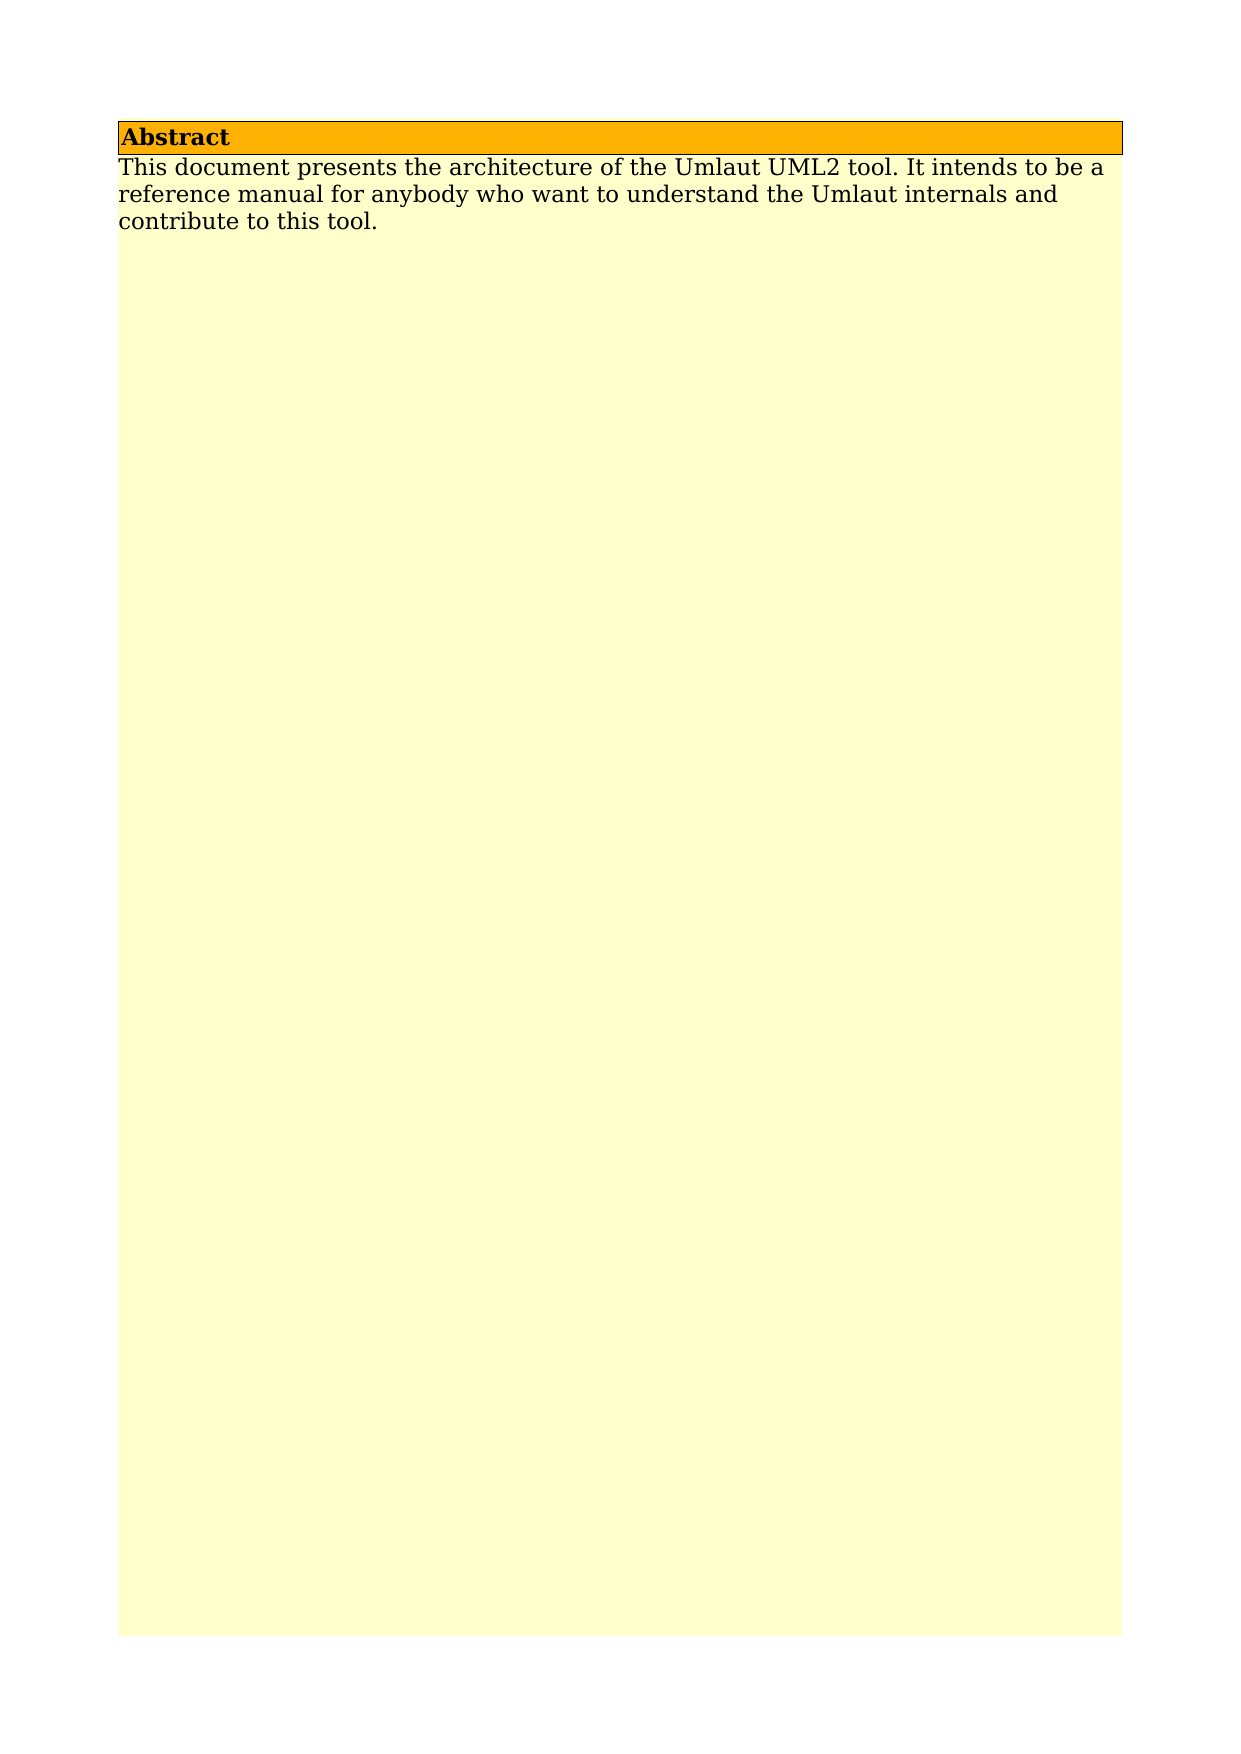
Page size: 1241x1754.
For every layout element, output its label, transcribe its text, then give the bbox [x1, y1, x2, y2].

text This document presents the architecture of the Umlaut UML2 tool. It intends to be a reference manual for anybody who want to understand the Umlaut internals and contribute to this tool. [118, 155, 1122, 235]
text Abstract [119, 122, 1122, 154]
